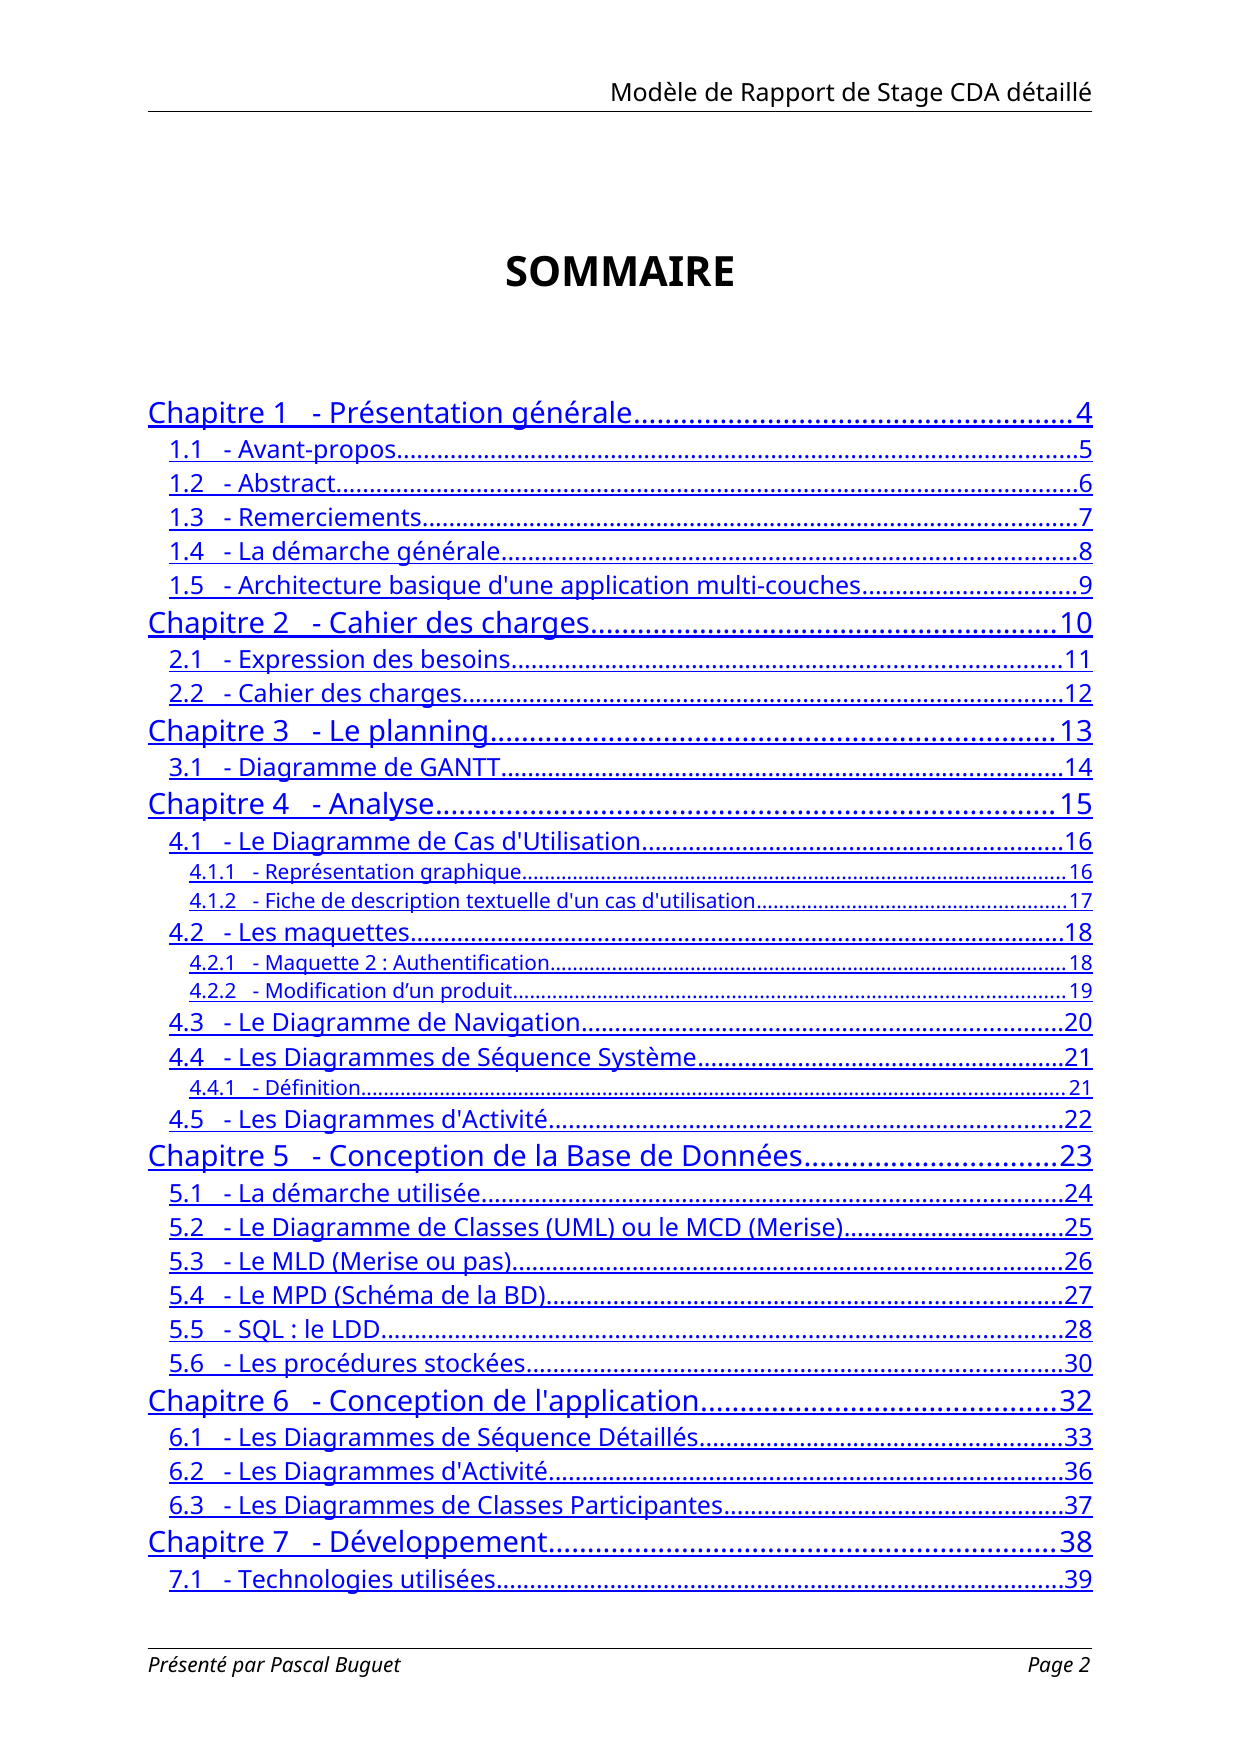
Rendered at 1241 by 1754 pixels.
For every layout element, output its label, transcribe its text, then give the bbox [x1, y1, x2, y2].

text [168, 1239, 1092, 1243]
text 5.3 - Le MLD (Merise ou pas) 26 [168, 1243, 1092, 1272]
text 4.2 - Les maquettes 18 [168, 914, 1092, 943]
text [168, 1069, 1092, 1073]
text SOMMAIRE [148, 241, 1092, 298]
text 5.5 - SQL : le LDD 28 [168, 1312, 1092, 1341]
text 5.2 - Le Diagramme de Classes (UML) ou le MCD (Merise) 25 [168, 1209, 1092, 1238]
text [168, 598, 1092, 602]
text Chapitre 3 - Le planning 13 [148, 710, 1092, 743]
text 6.2 - Les Diagrammes d'Activité 36 [168, 1453, 1092, 1482]
text [148, 428, 1092, 432]
text 1.3 - Remerciements 7 [168, 500, 1092, 529]
text 4.3 - Le Diagramme de Navigation 20 [168, 1005, 1092, 1034]
text [168, 672, 1092, 676]
text Chapitre 7 - Développement 38 [148, 1522, 1092, 1555]
text 4.4.1 - Définition 21 [189, 1073, 1092, 1097]
text 4.1 - Le Diagramme de Cas d'Utilisation 16 [168, 823, 1092, 852]
text [148, 1171, 1092, 1175]
text [148, 819, 1092, 823]
text 4.2.2 - Modification d’un produit 19 [189, 977, 1092, 1001]
text 4.5 - Les Diagrammes d'Activité 22 [168, 1102, 1092, 1131]
text [168, 1375, 1092, 1380]
text 5.4 - Le MPD (Schéma de la BD) 27 [168, 1278, 1092, 1306]
text [168, 1483, 1092, 1488]
text [148, 1557, 1092, 1561]
text [148, 638, 1092, 642]
text [168, 1342, 1092, 1346]
text [168, 705, 1092, 710]
text Chapitre 5 - Conception de la Base de Données 23 [148, 1136, 1092, 1169]
text 1.2 - Abstract 6 [168, 466, 1092, 494]
text 7.1 - Technologies utilisées 39 [168, 1561, 1092, 1590]
text 1.1 - Avant-propos 5 [168, 432, 1092, 461]
text [168, 1307, 1092, 1312]
text Chapitre 6 - Conception de l'application 32 [148, 1380, 1092, 1413]
text [168, 462, 1092, 466]
text [148, 745, 1092, 749]
text Chapitre 4 - Analyse 15 [148, 783, 1092, 817]
text 4.4 - Les Diagrammes de Séquence Système 21 [168, 1039, 1092, 1068]
text 1.4 - La démarche générale 8 [168, 534, 1092, 563]
text [168, 564, 1092, 568]
text [168, 944, 1092, 948]
text Chapitre 2 - Cahier des charges 10 [148, 602, 1092, 635]
text [168, 1205, 1092, 1209]
text 4.1.1 - Représentation graphique 16 [189, 857, 1092, 881]
text 5.1 - La démarche utilisée 24 [168, 1175, 1092, 1204]
text 6.1 - Les Diagrammes de Séquence Détaillés 33 [168, 1419, 1092, 1448]
text [168, 530, 1092, 534]
text [168, 1517, 1092, 1522]
text [148, 1415, 1092, 1419]
text 2.2 - Cahier des charges 12 [168, 676, 1092, 704]
text 5.6 - Les procédures stockées 30 [168, 1346, 1092, 1374]
text [168, 495, 1092, 500]
text 4.1.2 - Fiche de description textuelle d'un cas d'utilisation 17 [189, 886, 1092, 910]
text 3.1 - Diagramme de GANTT 14 [168, 749, 1092, 778]
text 2.1 - Expression des besoins 11 [168, 642, 1092, 671]
text [168, 853, 1092, 857]
text [168, 1035, 1092, 1039]
text 6.3 - Les Diagrammes de Classes Participantes 37 [168, 1488, 1092, 1516]
text 4.2.1 - Maquette 2 : Authentification 18 [189, 948, 1092, 972]
text [168, 1449, 1092, 1453]
text [168, 1132, 1092, 1136]
text [168, 1591, 1092, 1595]
text 1.5 - Architecture basique d'une application multi-couches 9 [168, 568, 1092, 597]
text [168, 1273, 1092, 1278]
text [168, 779, 1092, 783]
text Chapitre 1 - Présentation générale 4 [148, 392, 1092, 425]
